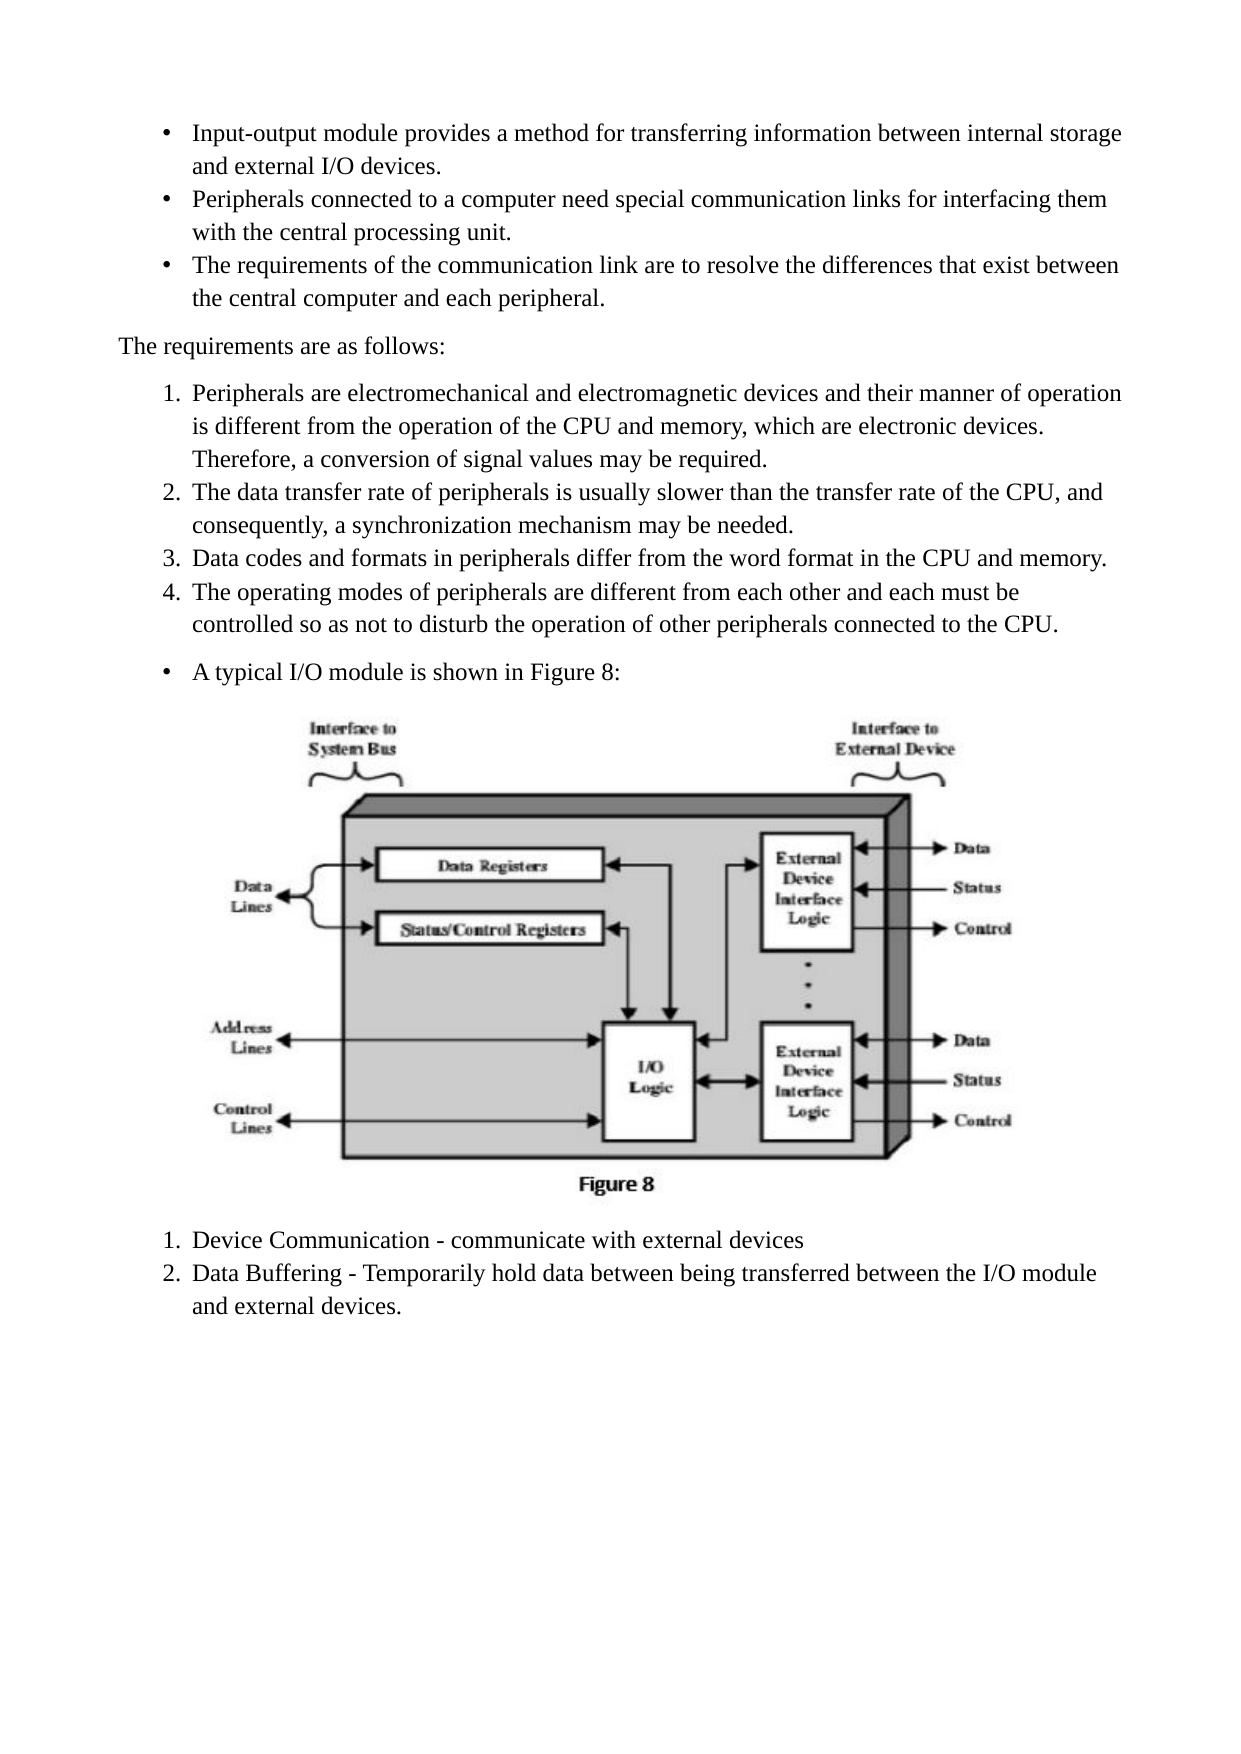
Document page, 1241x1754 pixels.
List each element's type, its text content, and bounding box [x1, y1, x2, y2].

list A typical I/O module is shown in Figure 8: [162, 657, 1122, 686]
list The operating modes of peripherals are different from each other and each must be controlled so as not to disturb the operation of other peripherals connected to the CPU. [162, 577, 1122, 638]
picture [200, 704, 1040, 1207]
text The requirements are as follows: [118, 331, 1122, 359]
list Peripherals connected to a computer need special communication links for interfacing them with the central processing unit. [162, 184, 1122, 246]
list Input-output module provides a method for transferring information between internal storage and external I/O devices. [162, 118, 1122, 180]
list The data transfer rate of peripherals is usually slower than the transfer rate of the CPU, and consequently, a synchronization mechanism may be needed. [162, 477, 1122, 539]
list Peripherals are electromechanical and electromagnetic devices and their manner of operation is different from the operation of the CPU and memory, which are electronic devices. Therefore, a conversion of signal values may be required. [162, 378, 1122, 473]
list Data Buffering - Temporarily hold data between being transferred between the I/O module and external devices. [162, 1258, 1122, 1320]
list Device Communication - communicate with external devices [162, 1225, 1122, 1254]
list The requirements of the communication link are to resolve the differences that exist between the central computer and each peripheral. [162, 250, 1122, 312]
list Data codes and formats in peripherals differ from the word format in the CPU and memory. [162, 543, 1122, 572]
